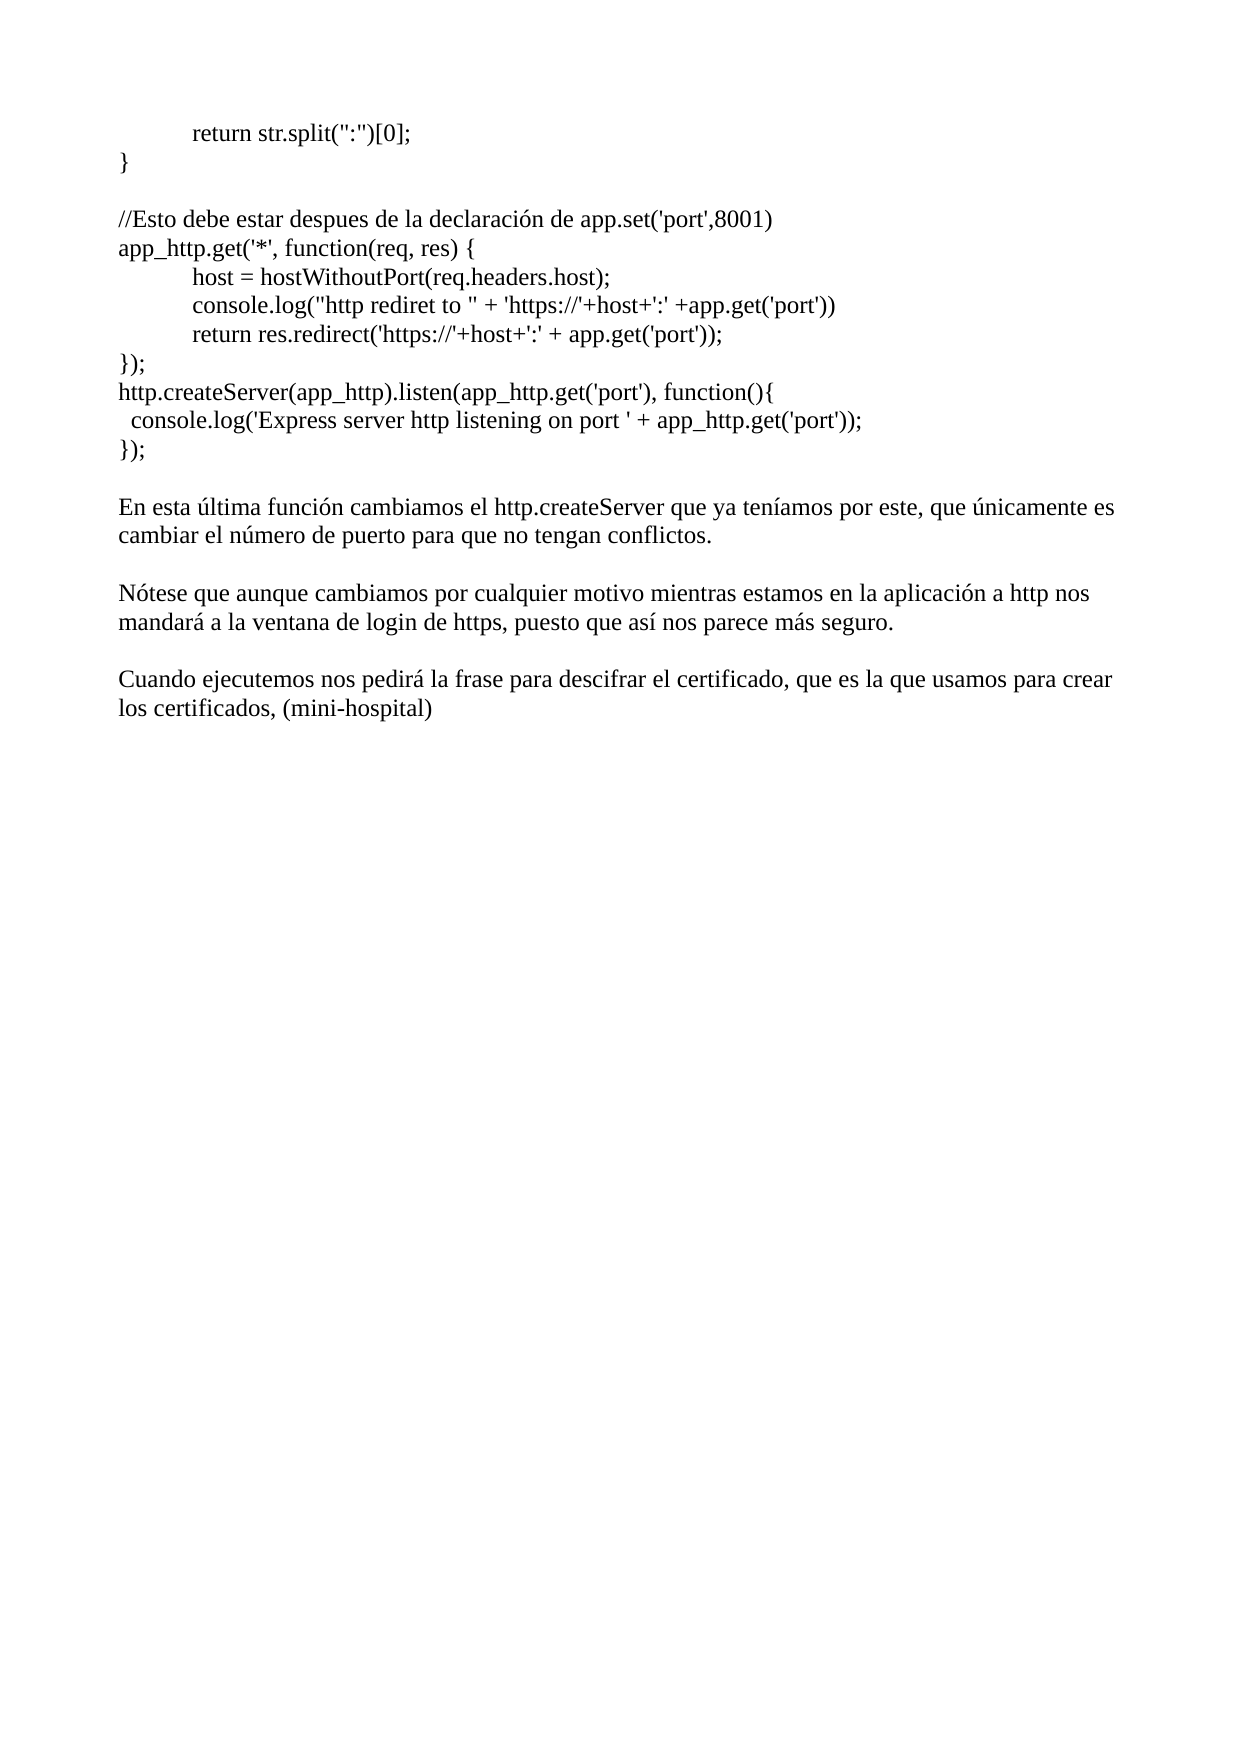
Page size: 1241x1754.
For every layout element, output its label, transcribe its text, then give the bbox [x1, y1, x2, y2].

text }); [118, 348, 1122, 377]
text }); [118, 434, 1122, 463]
text console.log('Express server http listening on port ' + app_http.get('port')); [118, 406, 1122, 434]
text app_http.get('*', function(req, res) { [118, 233, 1122, 262]
text //Esto debe estar despues de la declaración de app.set('port',8001) [118, 204, 1122, 233]
text http.createServer(app_http).listen(app_http.get('port'), function(){ [118, 377, 1122, 406]
text Cuando ejecutemos nos pedirá la frase para descifrar el certificado, que es la que usamos para crear los certificados, (mini-hospital) [118, 664, 1122, 722]
text return str.split(":")[0]; [118, 118, 1122, 147]
text Nótese que aunque cambiamos por cualquier motivo mientras estamos en la aplicación a http nos mandará a la ventana de login de https, puesto que así nos parece más seguro. [118, 578, 1122, 636]
text return res.redirect('https://'+host+':' + app.get('port')); [118, 319, 1122, 348]
text host = hostWithoutPort(req.headers.host); [118, 262, 1122, 291]
text En esta última función cambiamos el http.createServer que ya teníamos por este, que únicamente es cambiar el número de puerto para que no tengan conflictos. [118, 492, 1122, 549]
text console.log("http rediret to " + 'https://'+host+':' +app.get('port')) [118, 291, 1122, 319]
text } [118, 147, 1122, 176]
